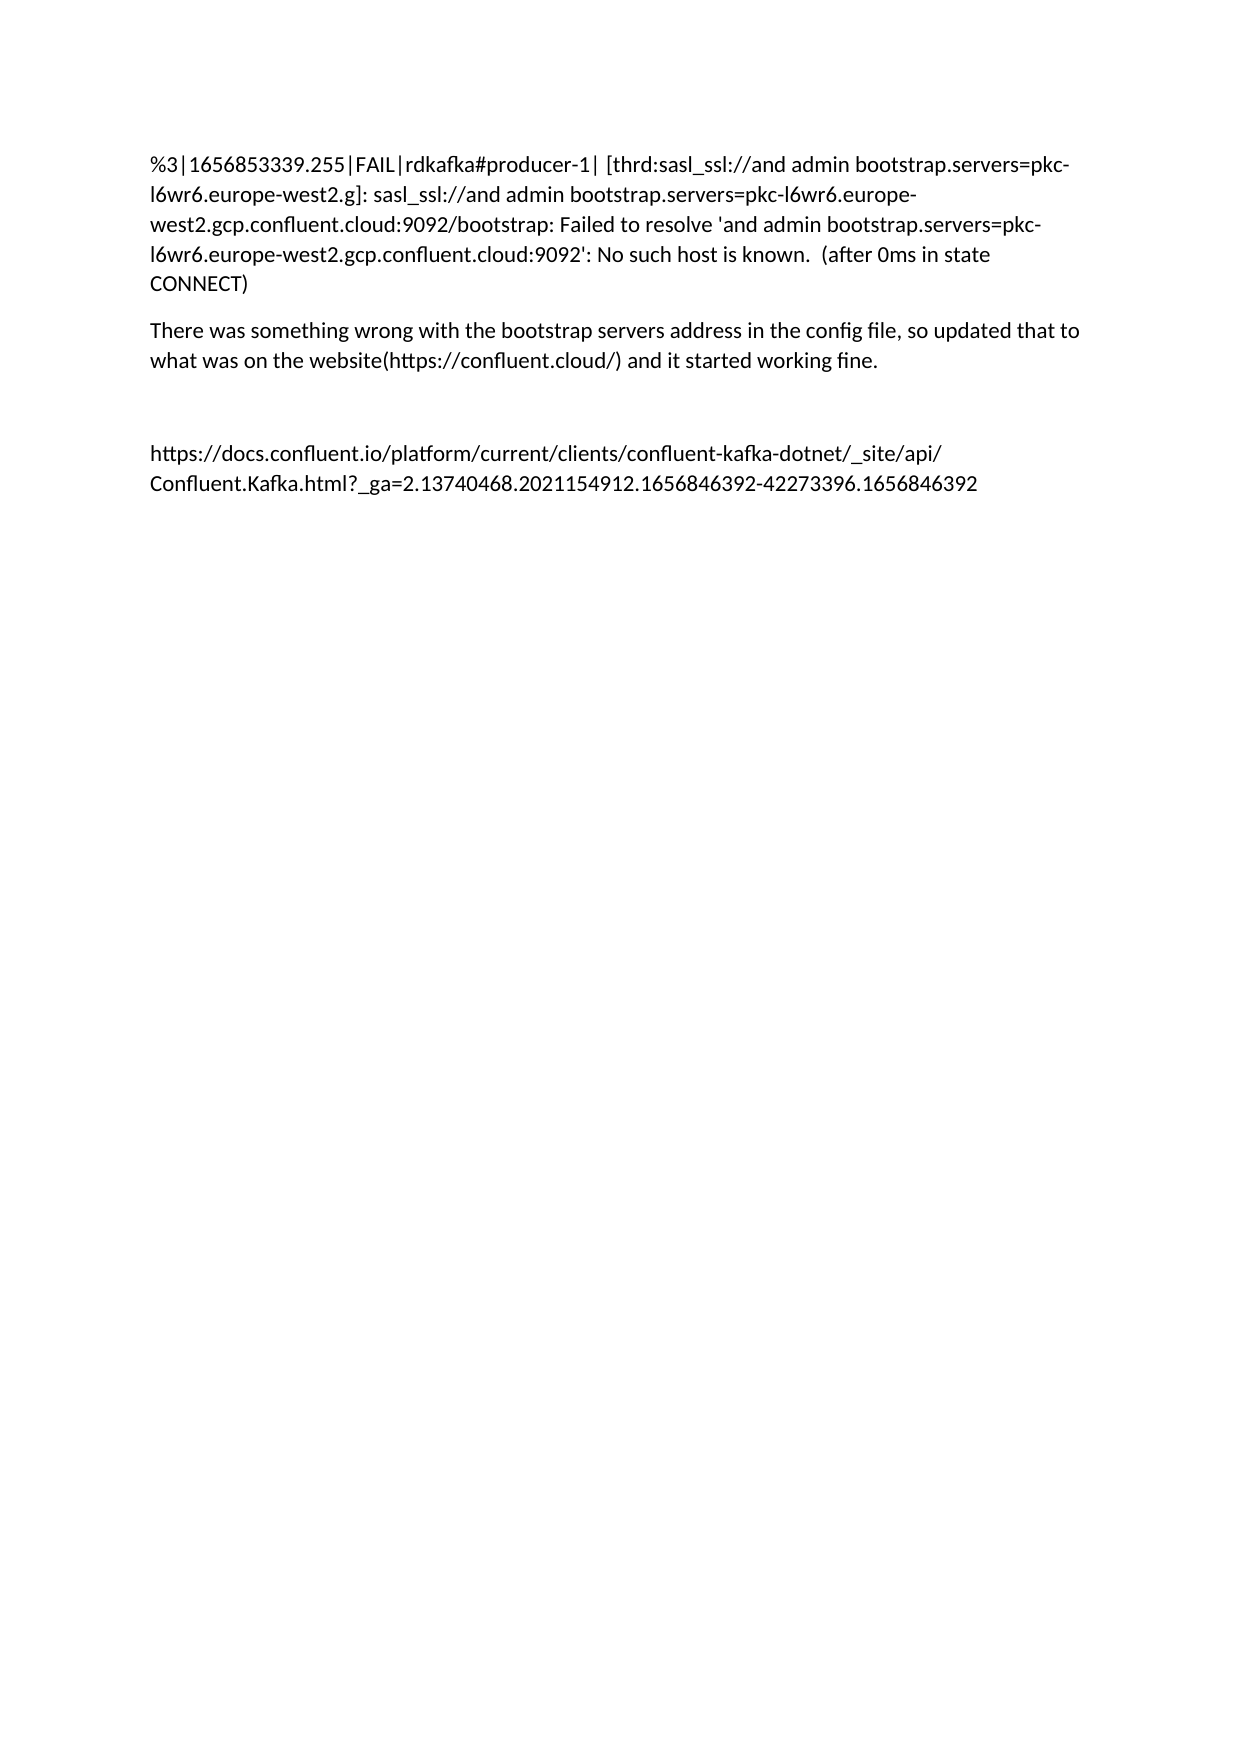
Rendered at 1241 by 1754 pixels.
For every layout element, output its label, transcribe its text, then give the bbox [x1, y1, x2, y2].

text There was something wrong with the bootstrap servers address in the config file, so updated that to what was on the website(https://confluent.cloud/) and it started working fine. [150, 316, 1090, 374]
text https://docs.confluent.io/platform/current/clients/confluent-kafka-dotnet/_site/api/Confluent.Kafka.html?_ga=2.13740468.2021154912.1656846392-42273396.1656846392 [150, 439, 1090, 497]
text %3|1656853339.255|FAIL|rdkafka#producer-1| [thrd:sasl_ssl://and admin bootstrap.servers=pkc-l6wr6.europe-west2.g]: sasl_ssl://and admin bootstrap.servers=pkc-l6wr6.europe-west2.gcp.confluent.cloud:9092/bootstrap: Failed to resolve 'and admin bootstrap.servers=pkc-l6wr6.europe-west2.gcp.confluent.cloud:9092': No such host is known. (after 0ms in state CONNECT) [150, 150, 1090, 298]
